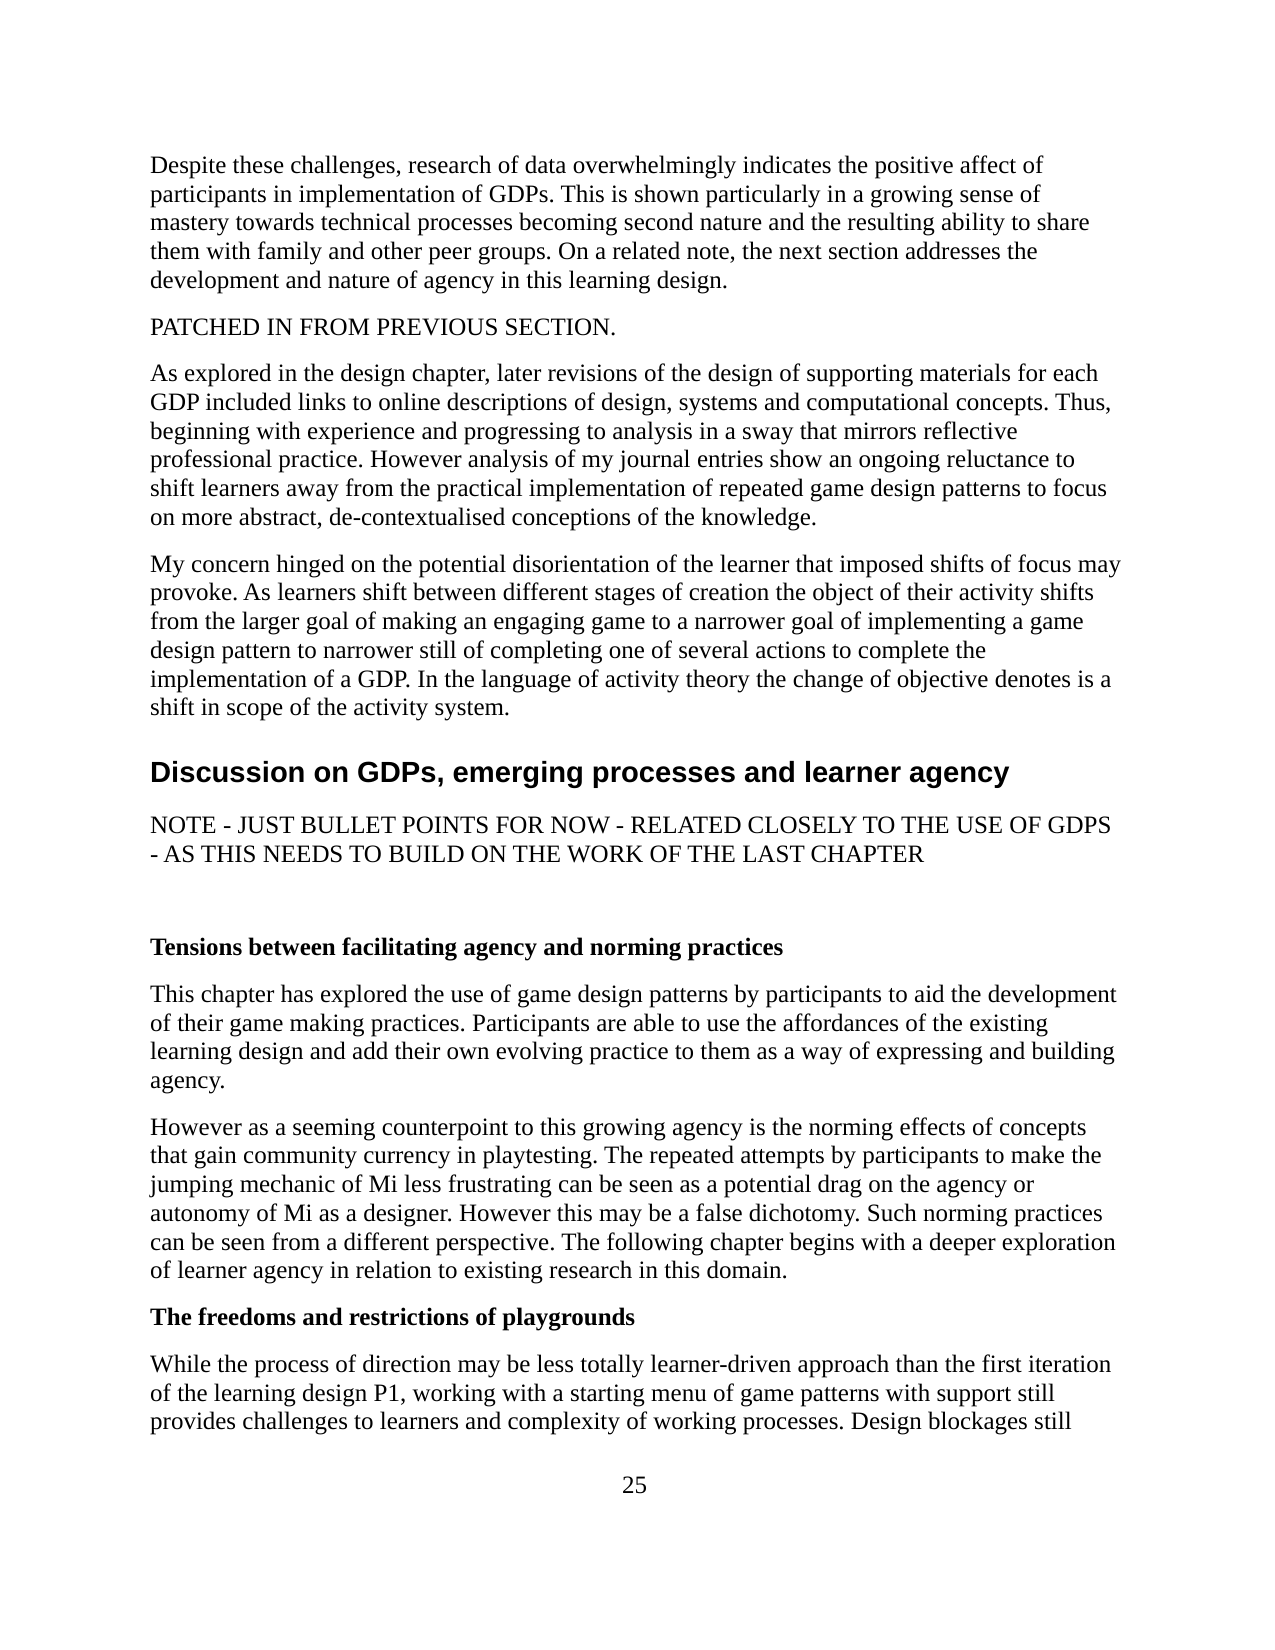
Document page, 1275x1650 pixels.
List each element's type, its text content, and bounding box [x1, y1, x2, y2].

text PATCHED IN FROM PREVIOUS SECTION. [150, 312, 1125, 340]
text However as a seeming counterpoint to this growing agency is the norming effects of concepts that gain community currency in playtesting. The repeated attempts by participants to make the jumping mechanic of Mi less frustrating can be seen as a potential drag on the agency or autonomy of Mi as a designer. However this may be a false dichotomy. Such norming practices can be seen from a different perspective. The following chapter begins with a deeper exploration of learner agency in relation to existing research in this domain. [150, 1112, 1125, 1284]
text NOTE - JUST BULLET POINTS FOR NOW - RELATED CLOSELY TO THE USE OF GDPS - AS THIS NEEDS TO BUILD ON THE WORK OF THE LAST CHAPTER [150, 810, 1125, 868]
text Despite these challenges, research of data overwhelmingly indicates the positive affect of participants in implementation of GDPs. This is shown particularly in a growing sense of mastery towards technical processes becoming second nature and the resulting ability to share them with family and other peer groups. On a related note, the next section addresses the development and nature of agency in this learning design. [150, 150, 1125, 294]
text The freedoms and restrictions of playgrounds [150, 1302, 1125, 1331]
text As explored in the design chapter, later revisions of the design of supporting materials for each GDP included links to online descriptions of design, systems and computational concepts. Thus, beginning with experience and progressing to analysis in a sway that mirrors reflective professional practice. However analysis of my journal entries show an ongoing reluctance to shift learners away from the practical implementation of repeated game design patterns to focus on more abstract, de-contextualised conceptions of the knowledge. [150, 358, 1125, 531]
text Tensions between facilitating agency and norming practices [150, 932, 1125, 961]
text My concern hinged on the potential disorientation of the learner that imposed shifts of focus may provoke. As learners shift between different stages of creation the object of their activity shifts from the larger goal of making an engaging game to a narrower goal of implementing a game design pattern to narrower still of completing one of several actions to complete the implementation of a GDP. In the language of activity theory the change of objective denotes is a shift in scope of the activity system. [150, 549, 1125, 721]
text This chapter has explored the use of game design patterns by participants to aid the development of their game making practices. Participants are able to use the affordances of the existing learning design and add their own evolving practice to them as a way of expressing and building agency. [150, 979, 1125, 1094]
subtitle Discussion on GDPs, emerging processes and learner agency [150, 755, 1125, 789]
text While the process of direction may be less totally learner-driven approach than the first iteration of the learning design P1, working with a starting menu of game patterns with support still provides challenges to learners and complexity of working processes. Design blockages still [150, 1349, 1125, 1435]
